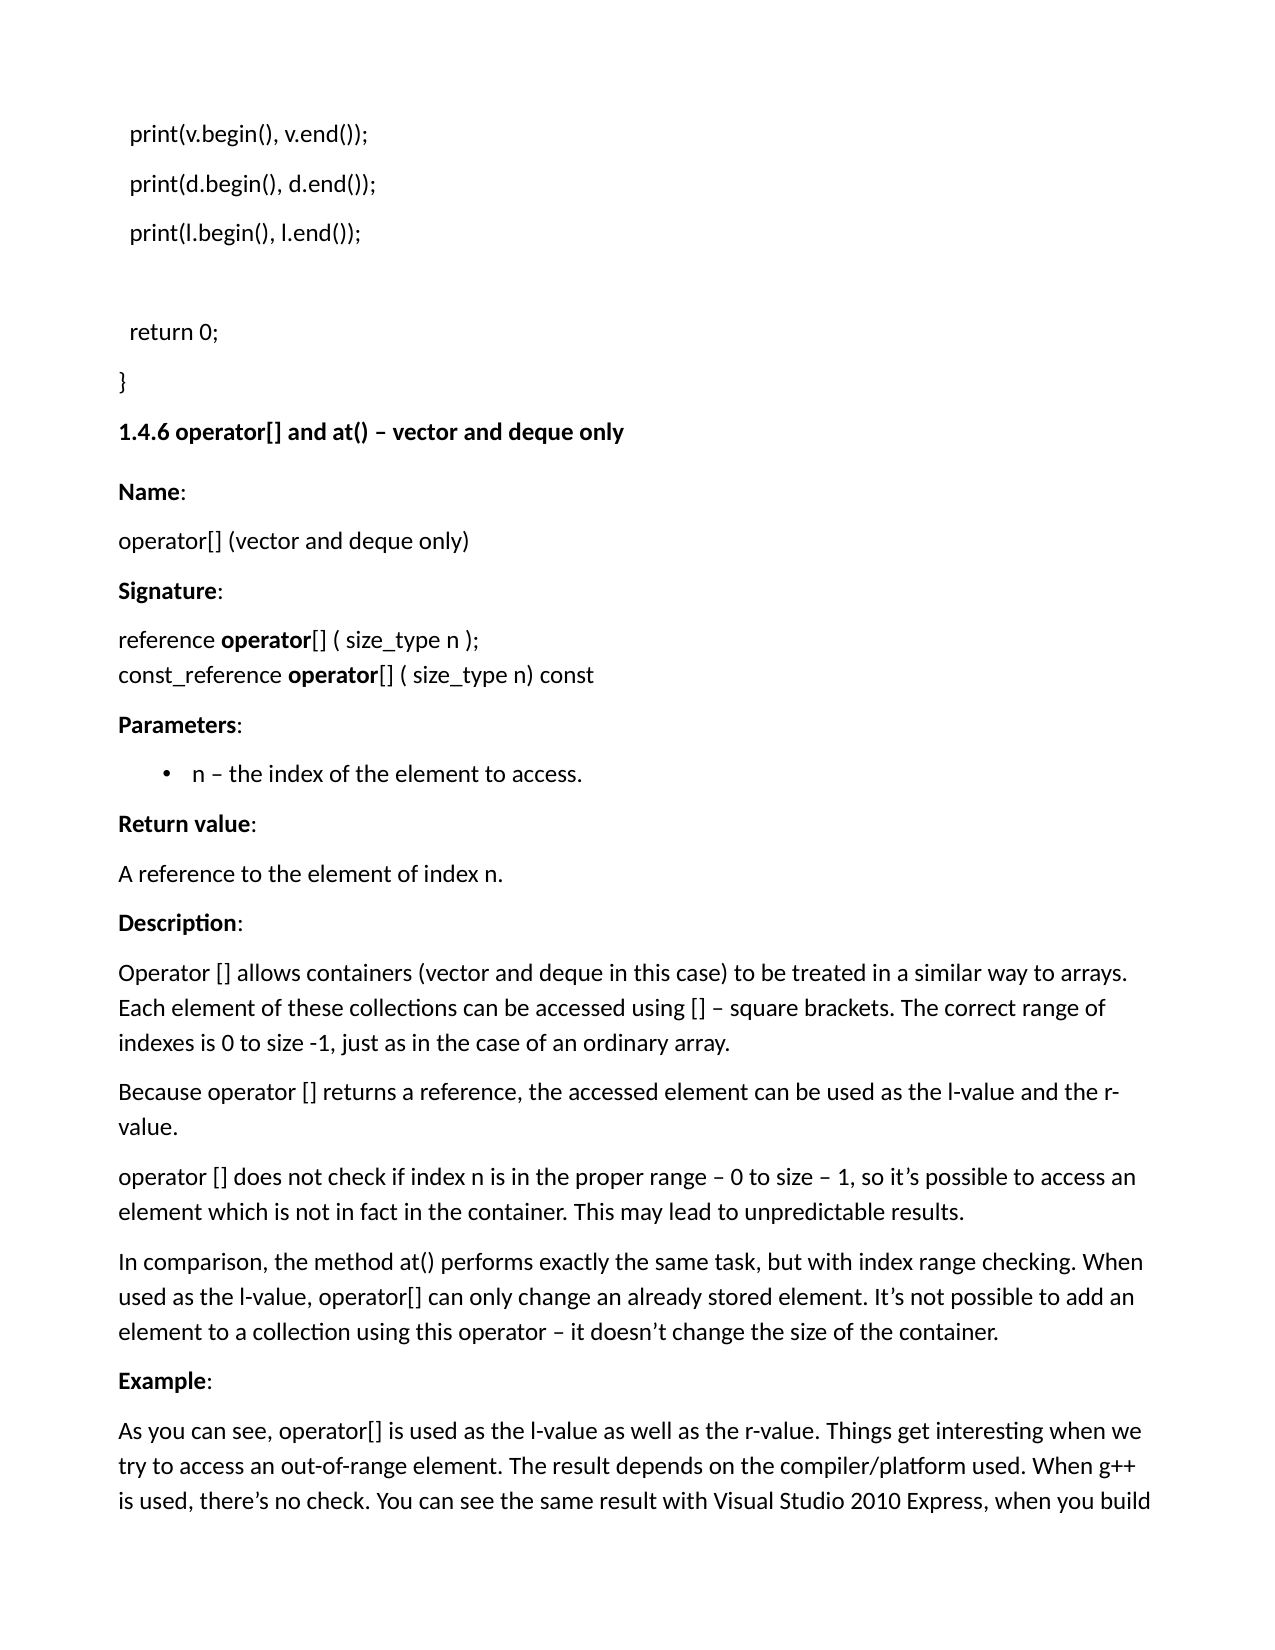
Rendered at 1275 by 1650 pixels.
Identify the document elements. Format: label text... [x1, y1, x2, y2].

text operator [] does not check if index n is in the proper range – 0 to size – 1, so it’s possible to access an element which is not in fact in the container. This may lead to unpredictable results. [118, 1161, 1157, 1227]
text Return value: [118, 808, 1157, 839]
text 1.4.6 operator[] and at() – vector and deque only [118, 416, 1157, 446]
text Operator [] allows containers (vector and deque in this case) to be treated in a similar way to arrays. Each element of these collections can be accessed using [] – square brackets. The correct range of indexes is 0 to size -1, just as in the case of an ordinary array. [118, 957, 1157, 1057]
text Parameters: [118, 709, 1157, 739]
text print(l.begin(), l.end()); [118, 217, 1157, 248]
text } [118, 366, 1157, 397]
text As you can see, operator[] is used as the l-value as well as the r-value. Things get interesting when we try to access an out-of-range element. The result depends on the compiler/platform used. When g++ is used, there’s no check. You can see the same result with Visual Studio 2010 Express, when you build [118, 1415, 1157, 1515]
text Because operator [] returns a reference, the accessed element can be used as the l-value and the r-value. [118, 1076, 1157, 1142]
text In comparison, the method at() performs exactly the same task, but with index range checking. When used as the l-value, operator[] can only change an already stored element. It’s not possible to add an element to a collection using this operator – it doesn’t change the size of the container. [118, 1246, 1157, 1346]
text reference operator[] ( size_type n ); const_reference operator[] ( size_type n) const [118, 624, 1157, 690]
text Name: [118, 476, 1157, 506]
text Description: [118, 907, 1157, 938]
text Signature: [118, 575, 1157, 605]
text print(d.begin(), d.end()); [118, 168, 1157, 198]
text return 0; [118, 316, 1157, 347]
text print(v.begin(), v.end()); [118, 118, 1157, 149]
list n – the index of the element to access. [162, 758, 1157, 789]
text A reference to the element of index n. [118, 858, 1157, 888]
text operator[] (vector and deque only) [118, 525, 1157, 556]
text Example: [118, 1365, 1157, 1396]
